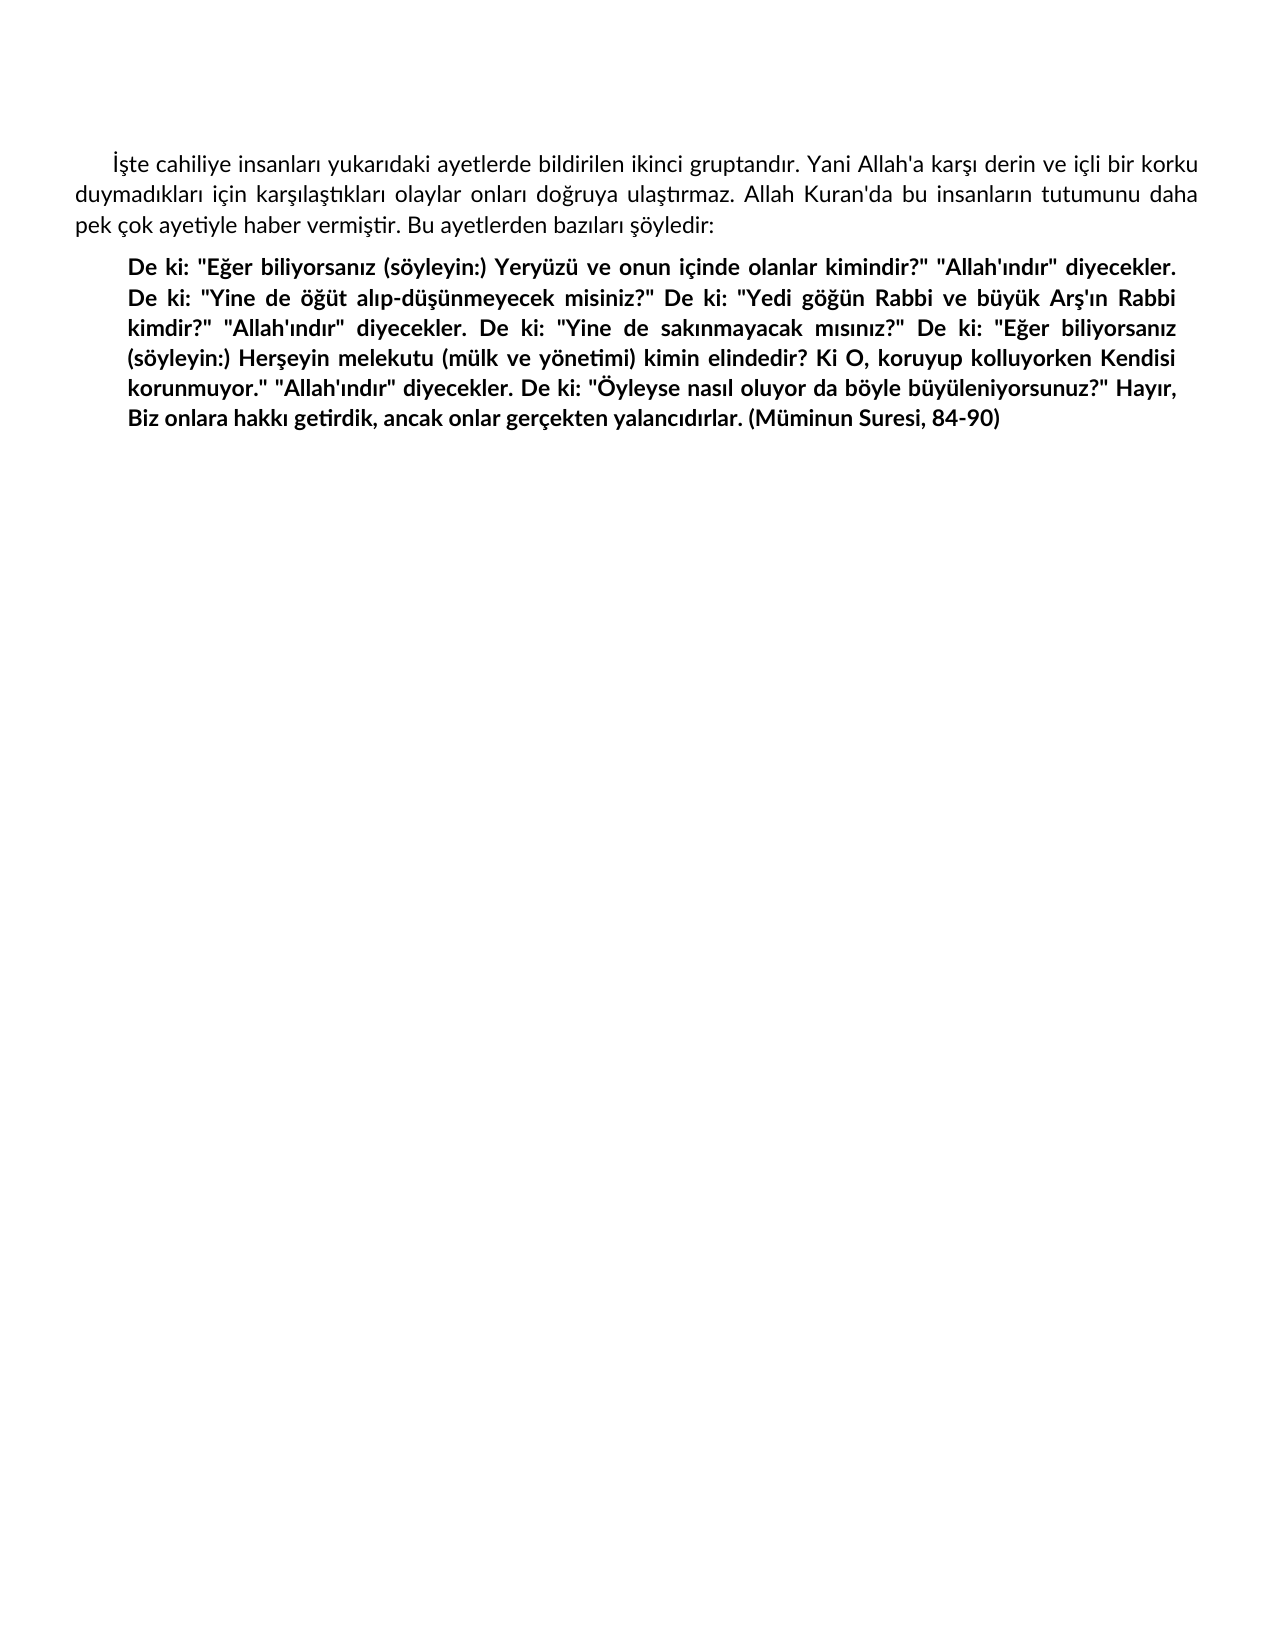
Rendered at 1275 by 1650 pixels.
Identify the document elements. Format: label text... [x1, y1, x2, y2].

text De ki: "Eğer biliyorsanız (söyleyin:) Yeryüzü ve onun içinde olanlar kimindir?" "Allah'ındır" diyecekler. De ki: "Yine de öğüt alıp-düşünmeyecek misiniz?" De ki: "Yedi göğün Rabbi ve büyük Arş'ın Rabbi kimdir?" "Allah'ındır" diyecekler. De ki: "Yine de sakınmayacak mısınız?" De ki: "Eğer biliyorsanız (söyleyin:) Herşeyin melekutu (mülk ve yönetimi) kimin elindedir? Ki O, koruyup kolluyorken Kendisi korunmuyor." "Allah'ındır" diyecekler. De ki: "Öyleyse nasıl oluyor da böyle büyüleniyorsunuz?" Hayır, Biz onlara hakkı getirdik, ancak onlar gerçekten yalancıdırlar. (Müminun Suresi, 84-90) [127, 253, 1177, 432]
text İşte cahiliye insanları yukarıdaki ayetlerde bildirilen ikinci gruptandır. Yani Allah'a karşı derin ve içli bir korku duymadıkları için karşılaştıkları olaylar onları doğruya ulaştırmaz. Allah Kuran'da bu insanların tutumunu daha pek çok ayetiyle haber vermiştir. Bu ayetlerden bazıları şöyledir: [75, 150, 1200, 238]
